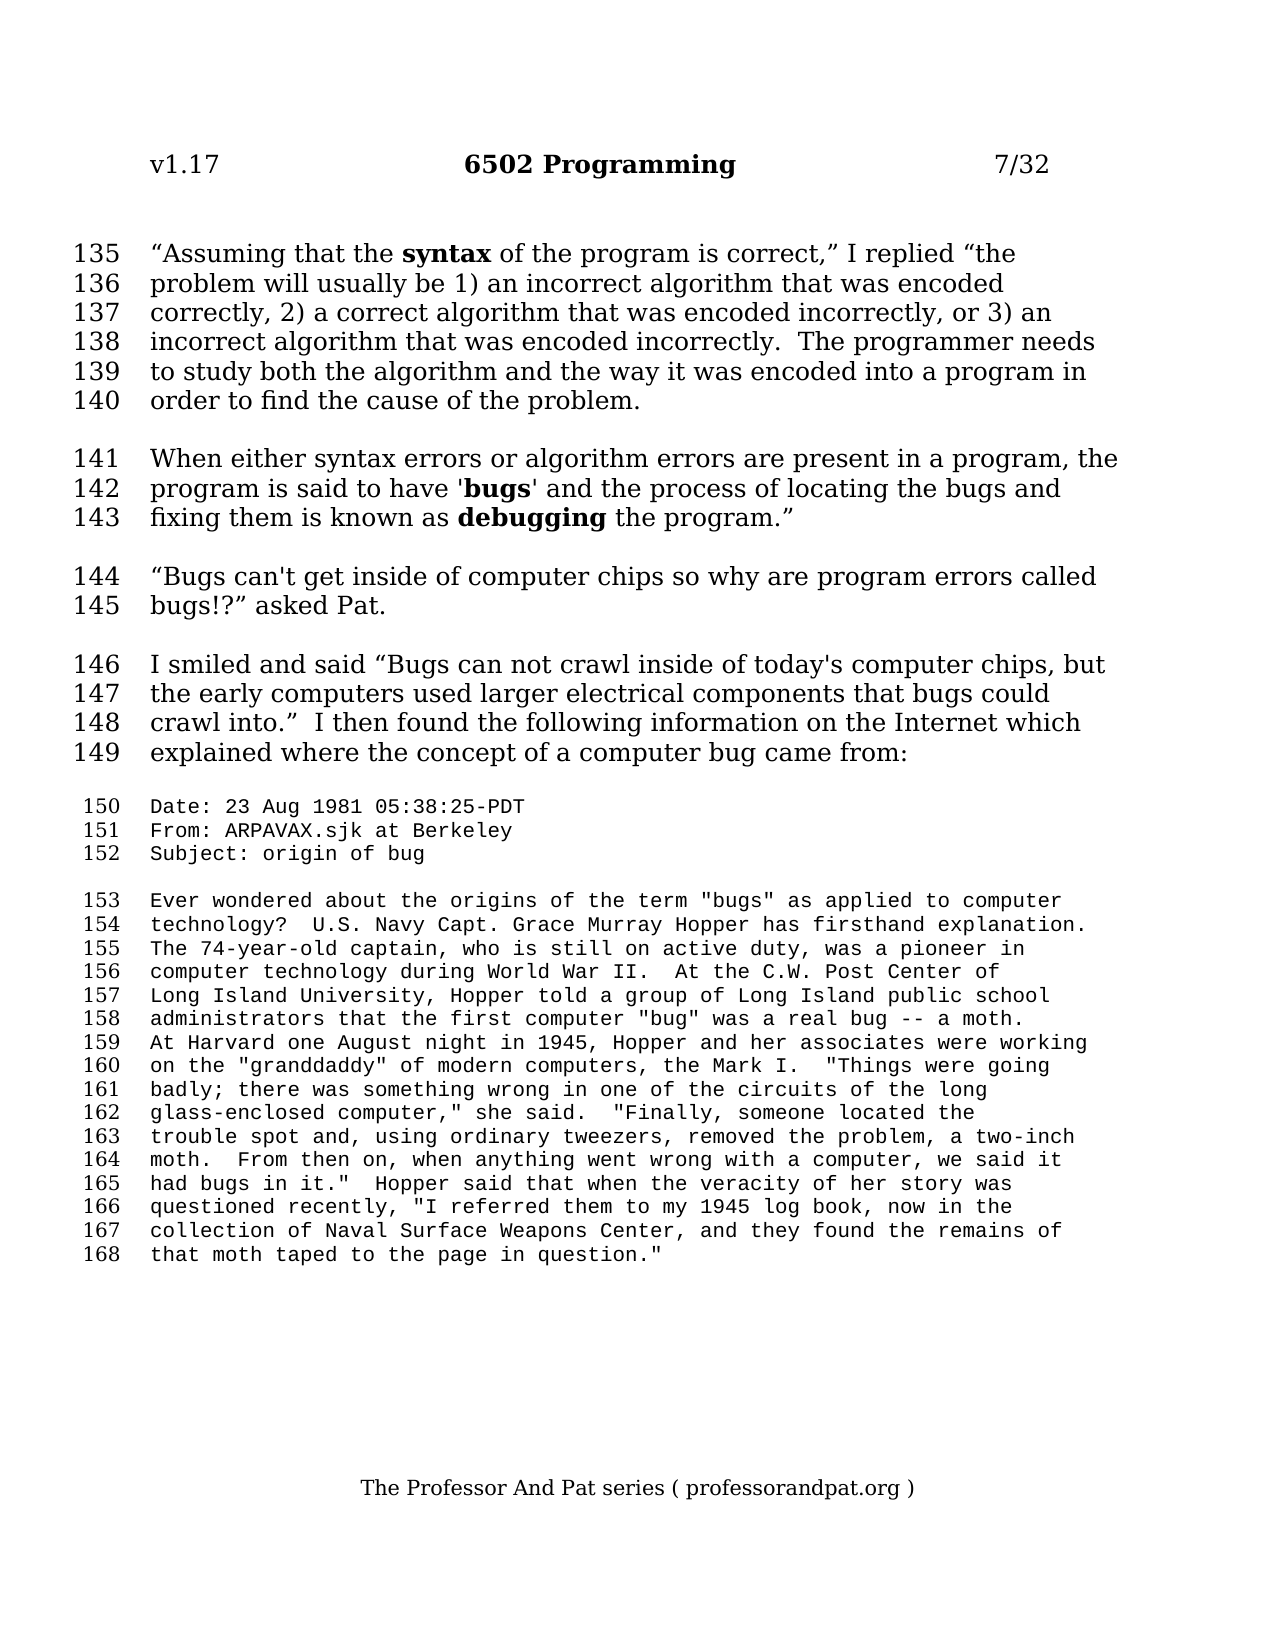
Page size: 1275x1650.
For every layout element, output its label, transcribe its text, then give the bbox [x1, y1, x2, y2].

text collection of Naval Surface Weapons Center, and they found the remains of [150, 1220, 1125, 1244]
text badly; there was something wrong in one of the circuits of the long [150, 1079, 1125, 1102]
text questioned recently, "I referred them to my 1945 log book, now in the [150, 1197, 1125, 1220]
text on the "granddaddy" of modern computers, the Mark I. "Things were going [150, 1055, 1125, 1079]
text “Bugs can't get inside of computer chips so why are program errors called bugs!?” asked Pat. [150, 562, 1125, 621]
text I smiled and said “Bugs can not crawl inside of today's computer chips, but the early computers used larger electrical components that bugs could crawl into.” I then found the following information on the Internet which explained where the concept of a computer bug came from: [150, 650, 1125, 767]
text When either syntax errors or algorithm errors are present in a program, the program is said to have 'bugs' and the process of locating the bugs and fixing them is known as debugging the program.” [150, 444, 1125, 533]
text At Harvard one August night in 1945, Hopper and her associates were working [150, 1032, 1125, 1055]
text glass-enclosed computer," she said. "Finally, someone located the [150, 1102, 1125, 1126]
text The 74-year-old captain, who is still on active duty, was a pioneer in [150, 938, 1125, 961]
text that moth taped to the page in question." [150, 1244, 1125, 1267]
text Subject: origin of bug [150, 843, 1125, 867]
text Ever wondered about the origins of the term "bugs" as applied to computer technology? U.S. Navy Capt. Grace Murray Hopper has firsthand explanation. [150, 891, 1125, 938]
text Date: 23 Aug 1981 05:38:25-PDT [150, 796, 1125, 820]
text moth. From then on, when anything went wrong with a computer, we said it [150, 1149, 1125, 1173]
text From: ARPAVAX.sjk at Berkeley [150, 820, 1125, 843]
text Long Island University, Hopper told a group of Long Island public school [150, 985, 1125, 1008]
text trouble spot and, using ordinary tweezers, removed the problem, a two-inch [150, 1126, 1125, 1149]
text “Assuming that the syntax of the program is correct,” I replied “the problem will usually be 1) an incorrect algorithm that was encoded correctly, 2) a correct algorithm that was encoded incorrectly, or 3) an incorrect algorithm that was encoded incorrectly. The programmer needs to study both the algorithm and the way it was encoded into a program in order to find the cause of the problem. [150, 239, 1125, 415]
text administrators that the first computer "bug" was a real bug -- a moth. [150, 1008, 1125, 1032]
text had bugs in it." Hopper said that when the veracity of her story was [150, 1173, 1125, 1197]
text computer technology during World War II. At the C.W. Post Center of [150, 961, 1125, 985]
